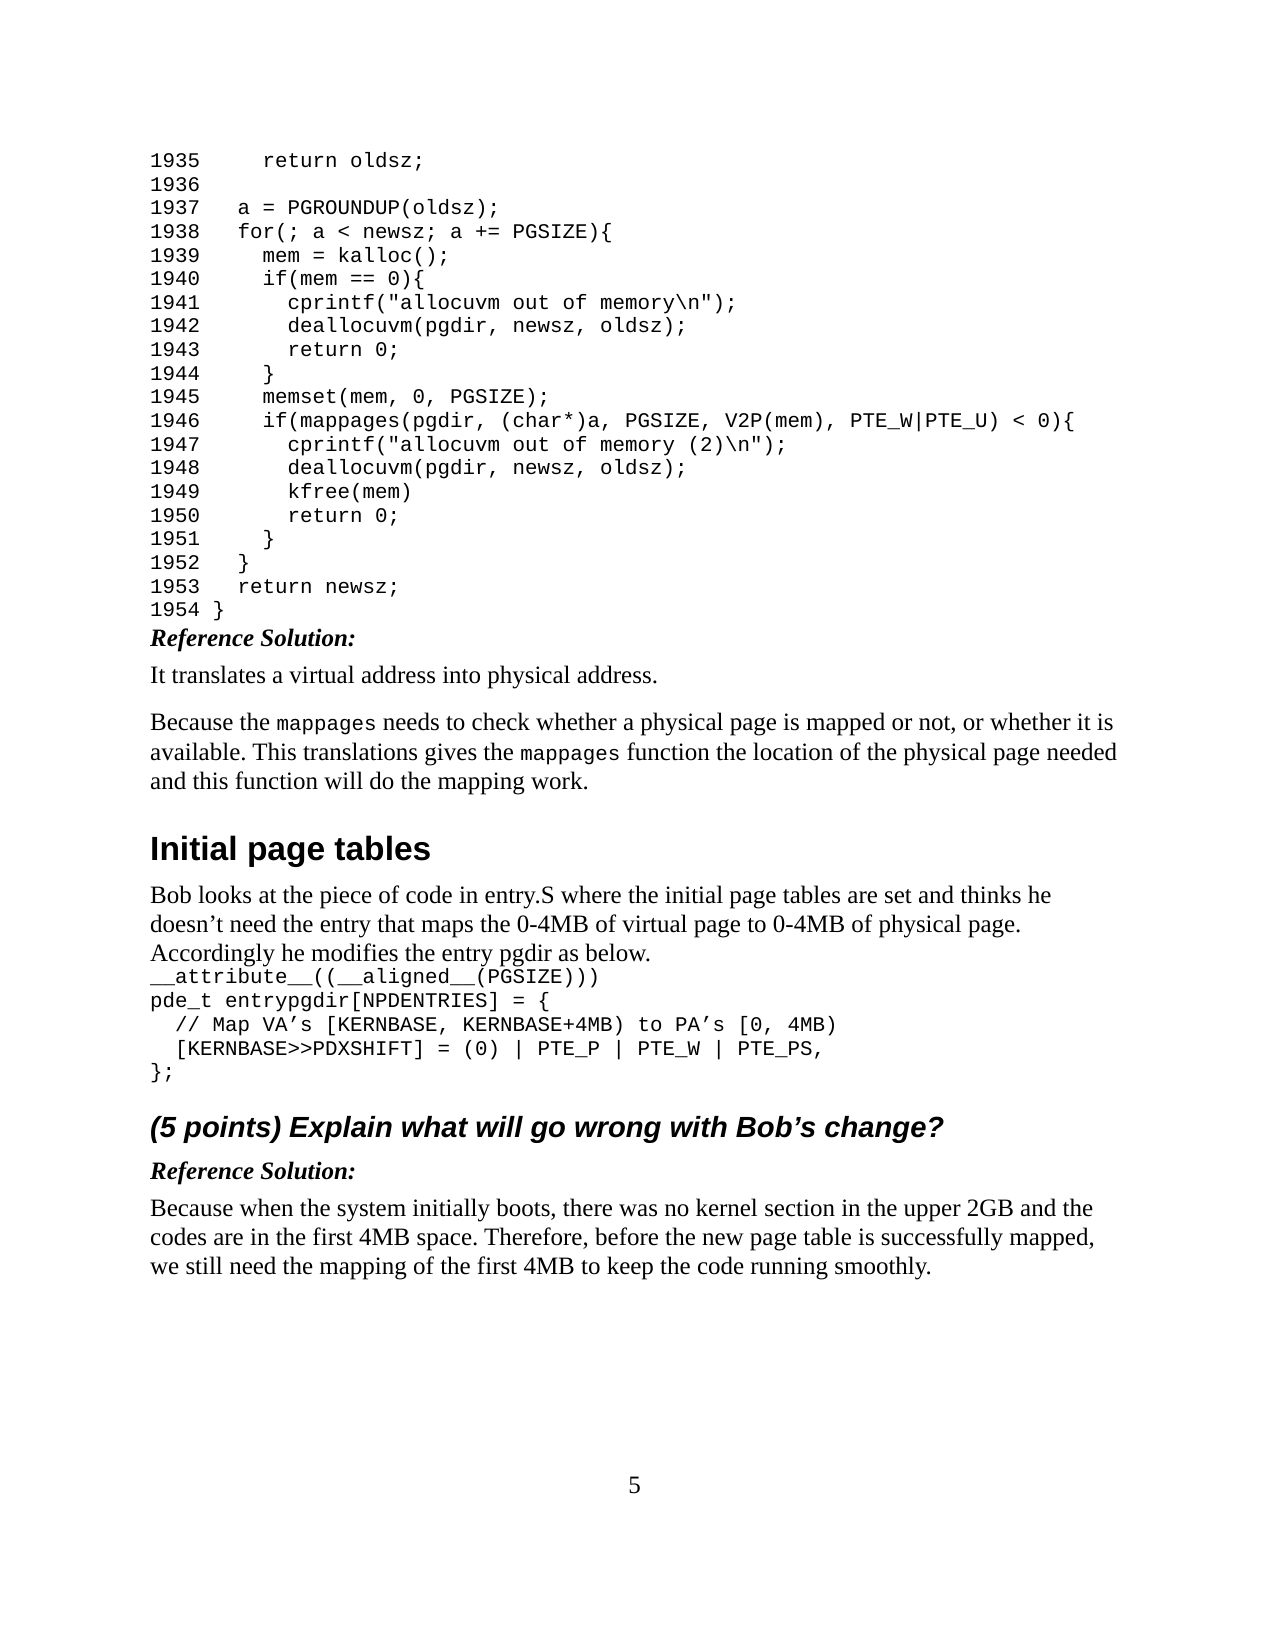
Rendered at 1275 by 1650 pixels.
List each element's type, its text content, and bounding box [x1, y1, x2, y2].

subtitle (5 points) Explain what will go wrong with Bob’s change? [150, 1110, 1125, 1143]
text 1947 cprintf("allocuvm out of memory (2)\n"); [150, 434, 1125, 457]
text Bob looks at the piece of code in entry.S where the initial page tables are set and thinks he doesn’t need the entry that maps the 0-4MB of virtual page to 0-4MB of physical page. Accordingly he modifies the entry pgdir as below. [150, 880, 1125, 967]
text 1942 deallocuvm(pgdir, newsz, oldsz); [150, 316, 1125, 339]
text // Map VA’s [KERNBASE, KERNBASE+4MB) to PA’s [0, 4MB) [150, 1014, 1125, 1037]
text 1950 return 0; [150, 505, 1125, 528]
text 1944 } [150, 363, 1125, 386]
text 1939 mem = kalloc(); [150, 244, 1125, 268]
text 1938 for(; a < newsz; a += PGSIZE){ [150, 221, 1125, 244]
text 1953 return newsz; [150, 576, 1125, 599]
text 1946 if(mappages(pgdir, (char*)a, PGSIZE, V2P(mem), PTE_W|PTE_U) < 0){ [150, 410, 1125, 434]
text 1952 } [150, 552, 1125, 576]
text }; [150, 1061, 1125, 1085]
text 1936 [150, 174, 1125, 197]
text [KERNBASE>>PDXSHIFT] = (0) | PTE_P | PTE_W | PTE_PS, [150, 1037, 1125, 1061]
text 1937 a = PGROUNDUP(oldsz); [150, 197, 1125, 221]
text It translates a virtual address into physical address. [150, 661, 1125, 689]
text Reference Solution: [150, 623, 1125, 652]
text 1940 if(mem == 0){ [150, 268, 1125, 292]
subtitle Initial page tables [150, 829, 1125, 868]
text 1935 return oldsz; [150, 150, 1125, 174]
text 1945 memset(mem, 0, PGSIZE); [150, 386, 1125, 410]
text 1943 return 0; [150, 339, 1125, 363]
text 1948 deallocuvm(pgdir, newsz, oldsz); [150, 457, 1125, 481]
text 1951 } [150, 528, 1125, 552]
text 1954 } [150, 599, 1125, 623]
text 1941 cprintf("allocuvm out of memory\n"); [150, 292, 1125, 316]
text Because when the system initially boots, there was no kernel section in the upper 2GB and the codes are in the first 4MB space. Therefore, before the new page table is successfully mapped, we still need the mapping of the first 4MB to keep the code running smoothly. [150, 1193, 1125, 1280]
text pde_t entrypgdir[NPDENTRIES] = { [150, 990, 1125, 1014]
text 1949 kfree(mem) [150, 481, 1125, 505]
text Reference Solution: [150, 1156, 1125, 1184]
text __attribute__((__aligned__(PGSIZE))) [150, 967, 1125, 990]
text Because the mappages needs to check whether a physical page is mapped or not, or whether it is available. This translations gives the mappages function the location of the physical page needed and this function will do the mapping work. [150, 707, 1125, 795]
